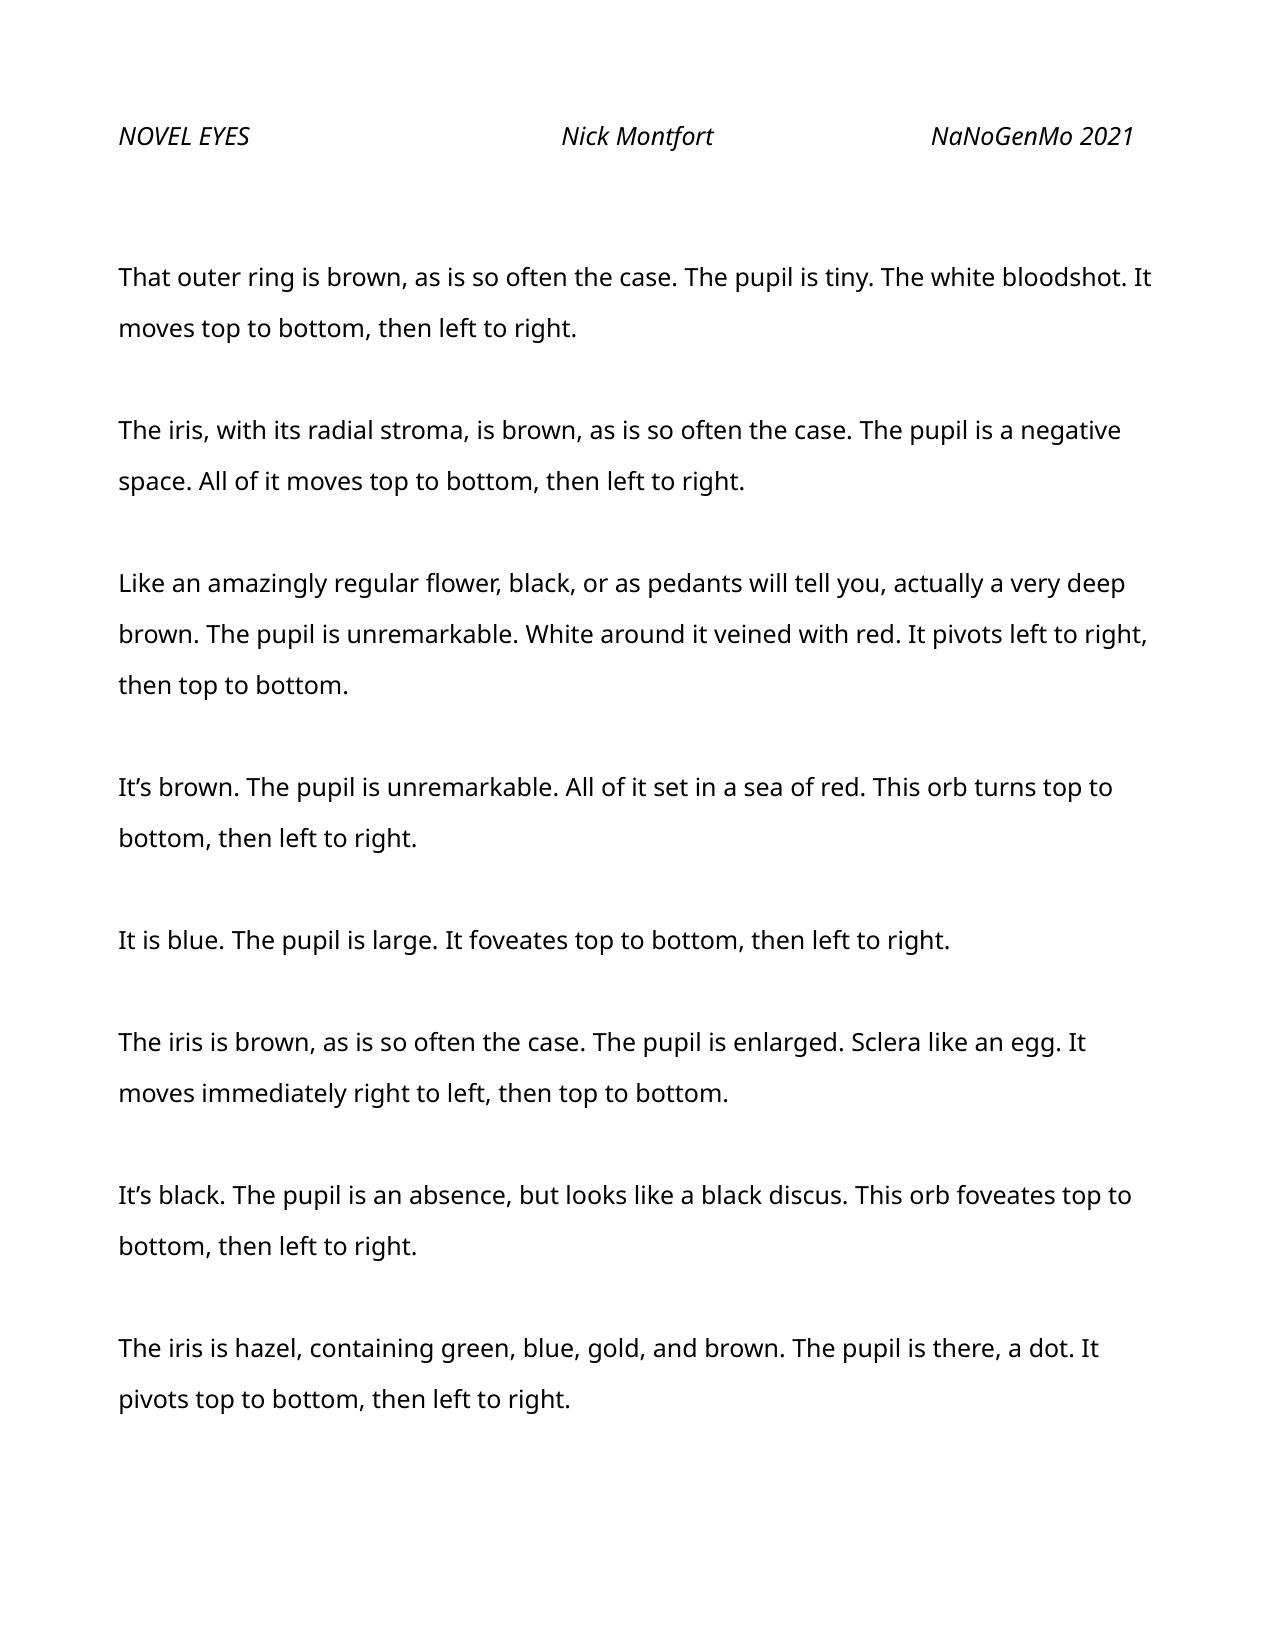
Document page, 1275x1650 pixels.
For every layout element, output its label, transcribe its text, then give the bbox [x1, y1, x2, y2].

text The iris is hazel, containing green, blue, gold, and brown. The pupil is there, a dot. It pivots top to bottom, then left to right. [118, 1331, 1157, 1416]
text The iris, with its radial stroma, is brown, as is so often the case. The pupil is a negative space. All of it moves top to bottom, then left to right. [118, 412, 1157, 497]
text That outer ring is brown, as is so often the case. The pupil is tiny. The white bloodshot. It moves top to bottom, then left to right. [118, 259, 1157, 344]
text It’s black. The pupil is an absence, but looks like a black discus. This orb foveates top to bottom, then left to right. [118, 1178, 1157, 1263]
text Like an amazingly regular flower, black, or as pedants will tell you, actually a very deep brown. The pupil is unremarkable. White around it veined with red. It pivots left to right, then top to bottom. [118, 565, 1157, 702]
text The iris is brown, as is so often the case. The pupil is enlarged. Sclera like an egg. It moves immediately right to left, then top to bottom. [118, 1025, 1157, 1110]
text It is blue. The pupil is large. It foveates top to bottom, then left to right. [118, 923, 1157, 957]
text It’s brown. The pupil is unremarkable. All of it set in a sea of red. This orb turns top to bottom, then left to right. [118, 769, 1157, 855]
